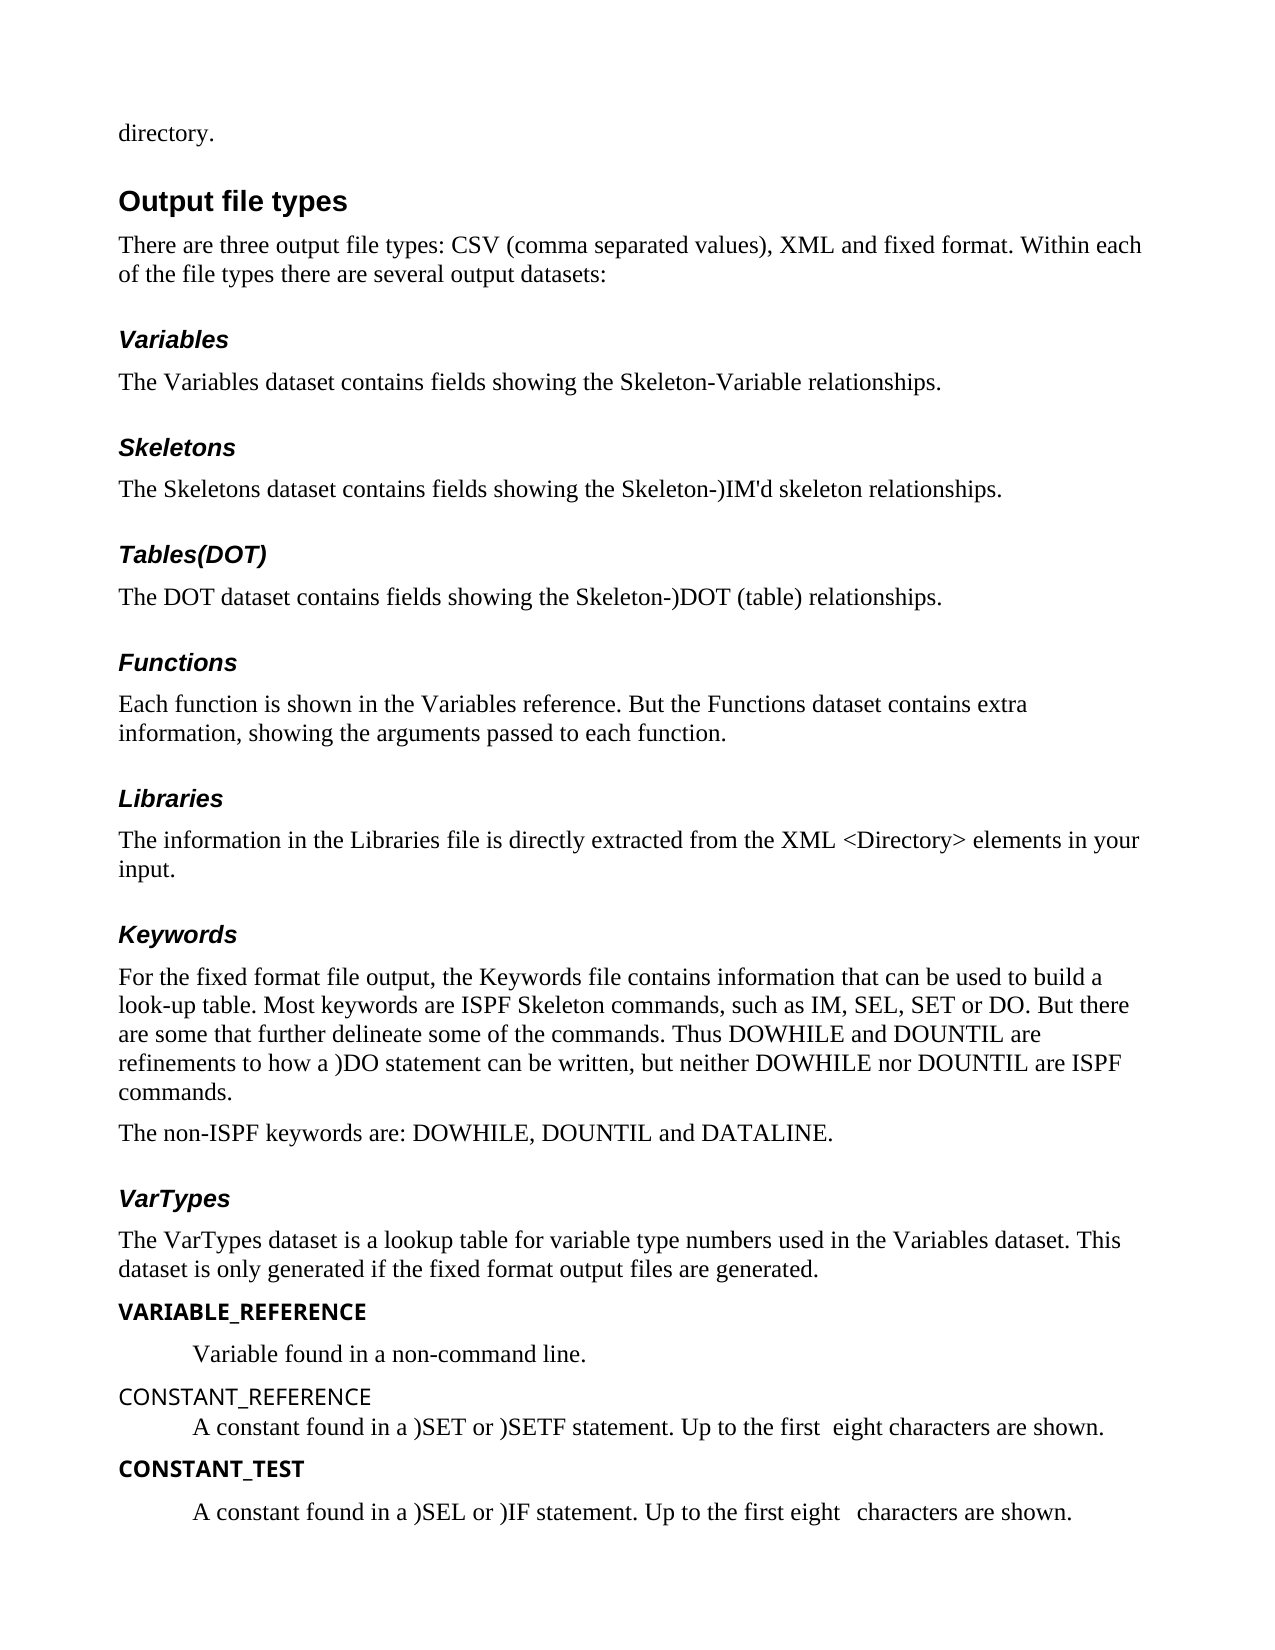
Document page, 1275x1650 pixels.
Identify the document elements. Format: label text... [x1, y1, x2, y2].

text The Skeletons dataset contains fields showing the Skeleton-)IM'd skeleton relationships. [118, 474, 1157, 503]
text A constant found in a )SEL or )IF statement. Up to the first eight characters are shown. [118, 1497, 1157, 1525]
text The information in the Libraries file is directly extracted from the XML <Directory> elements in your input. [118, 825, 1157, 883]
subtitle Skeletons [118, 433, 1157, 462]
text There are three output file types: CSV (comma separated values), XML and fixed format. Within each of the file types there are several output datasets: [118, 230, 1157, 288]
text Variable found in a non-command line. [118, 1339, 1157, 1368]
text For the fixed format file output, the Keywords file contains information that can be used to build a look-up table. Most keywords are ISPF Skeleton commands, such as IM, SEL, SET or DO. But there are some that further delineate some of the commands. Thus DOWHILE and DOUNTIL are refinements to how a )DO statement can be written, but neither DOWHILE nor DOUNTIL are ISPF commands. [118, 962, 1157, 1105]
subtitle Keywords [118, 920, 1157, 949]
text The non-ISPF keywords are: DOWHILE, DOUNTIL and DATALINE. [118, 1118, 1157, 1147]
subtitle Variables [118, 325, 1157, 354]
text The VarTypes dataset is a lookup table for variable type numbers used in the Variables dataset. This dataset is only generated if the fixed format output files are generated. [118, 1225, 1157, 1283]
subtitle Tables(DOT) [118, 540, 1157, 569]
text Each function is shown in the Variables reference. But the Functions dataset contains extra information, showing the arguments passed to each function. [118, 689, 1157, 747]
text directory. [118, 118, 1157, 147]
subtitle Libraries [118, 784, 1157, 813]
text VARIABLE_REFERENCE [118, 1295, 1157, 1327]
subtitle Functions [118, 648, 1157, 677]
text The Variables dataset contains fields showing the Skeleton-Variable relationships. [118, 367, 1157, 395]
text CONSTANT_TEST [118, 1453, 1157, 1484]
text A constant found in a )SET or )SETF statement. Up to the first eight characters are shown. [118, 1412, 1157, 1440]
subtitle Output file types [118, 184, 1157, 218]
text CONSTANT_REFERENCE [118, 1380, 1157, 1412]
subtitle VarTypes [118, 1184, 1157, 1213]
text The DOT dataset contains fields showing the Skeleton-)DOT (table) relationships. [118, 582, 1157, 610]
